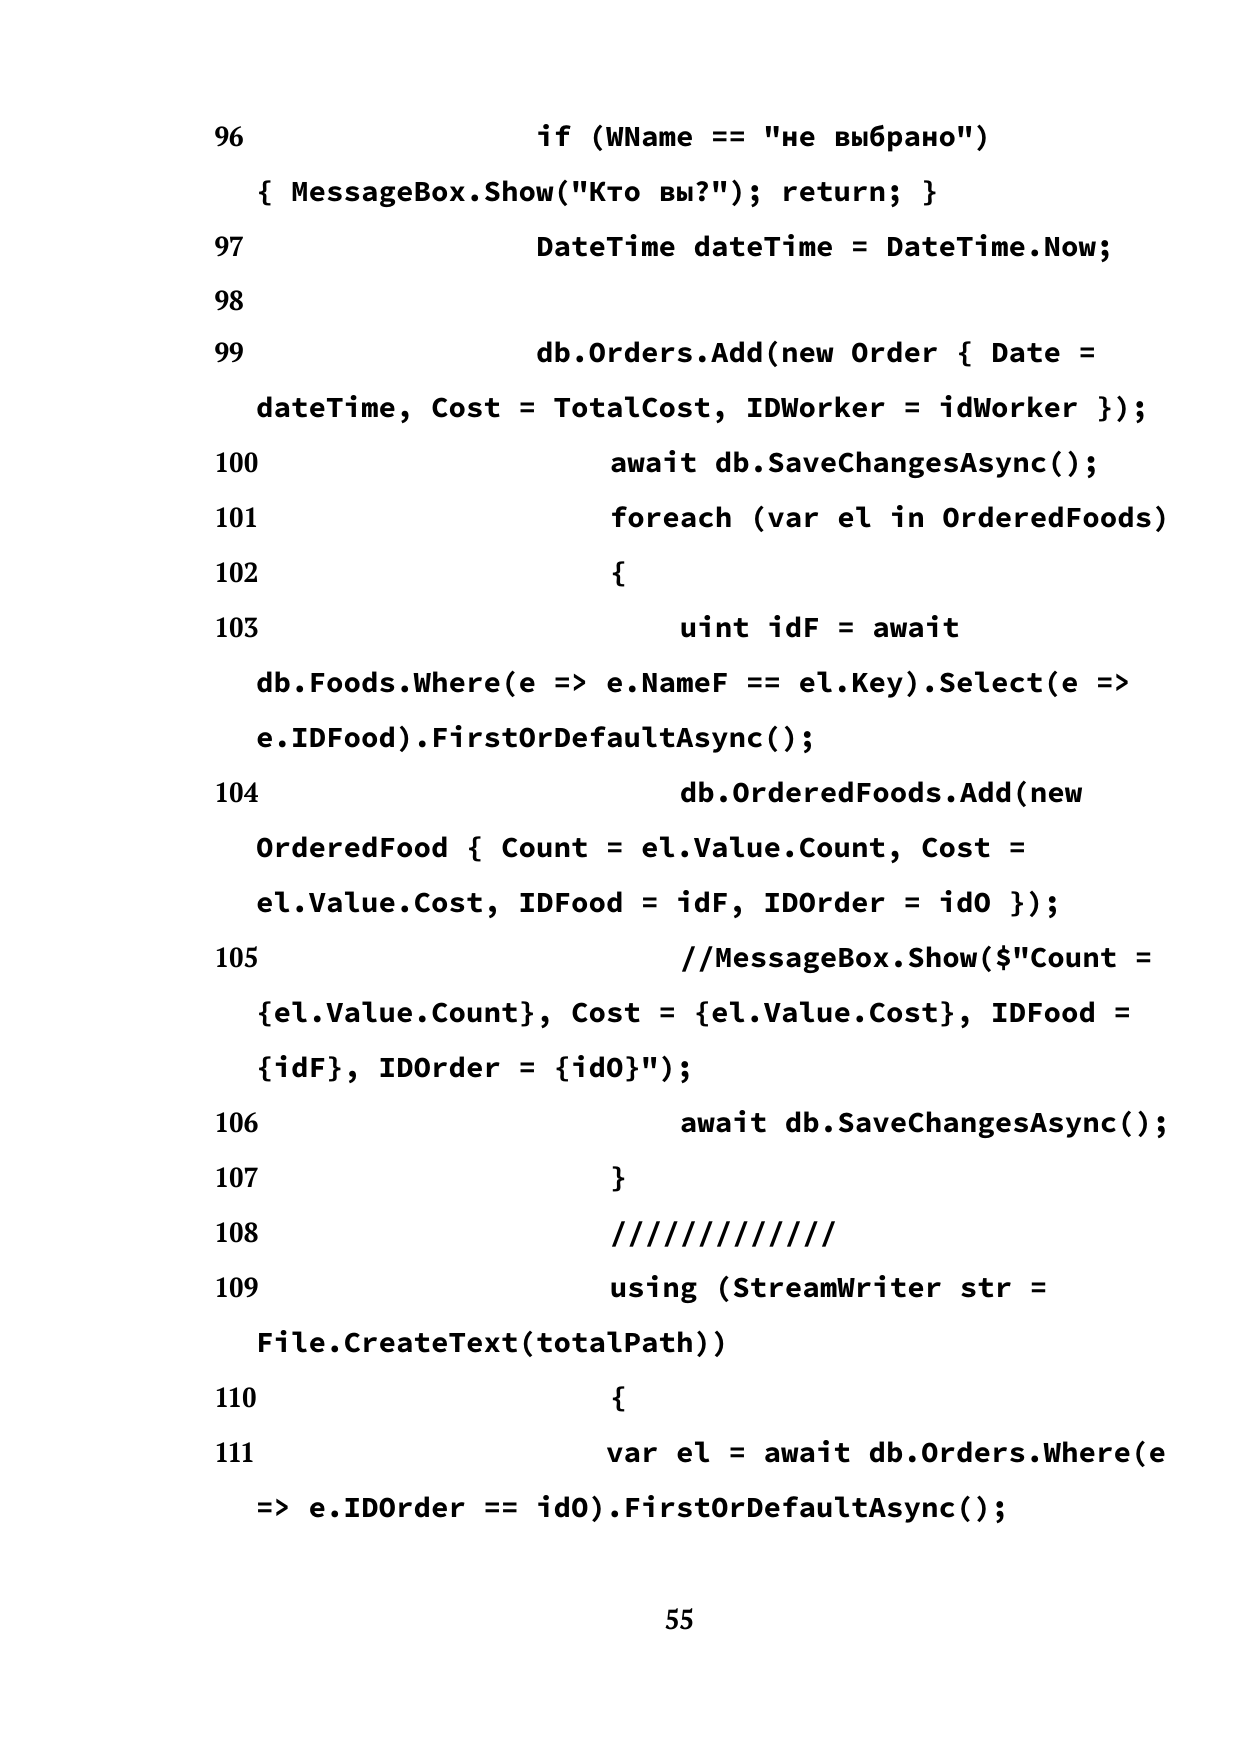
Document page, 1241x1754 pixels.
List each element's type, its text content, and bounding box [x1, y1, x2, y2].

list uint idF = await db.Foods.Where(e => e.NameF == el.Key).Select(e => e.IDFood).FirstOrDefaultAsync(); [214, 608, 1181, 755]
list //MessageBox.Show($"Count = {el.Value.Count}, Cost = {el.Value.Cost}, IDFood = {idF}, IDOrder = {idO}"); [214, 938, 1181, 1085]
list db.OrderedFoods.Add(new OrderedFood { Count = el.Value.Count, Cost = el.Value.Cost, IDFood = idF, IDOrder = idO }); [214, 773, 1181, 920]
list var el = await db.Orders.Where(e => e.IDOrder == idO).FirstOrDefaultAsync(); [214, 1433, 1181, 1525]
list if (WName == "не выбрано") { MessageBox.Show("Кто вы?"); return; } [214, 118, 1181, 210]
list foreach (var el in OrderedFoods) [214, 498, 1181, 535]
list DateTime dateTime = DateTime.Now; [214, 228, 1181, 265]
list using (StreamWriter str = File.CreateText(totalPath)) [214, 1268, 1181, 1360]
list ///////////// [214, 1213, 1181, 1250]
list await db.SaveChangesAsync(); [214, 443, 1181, 480]
list } [214, 1158, 1181, 1195]
list await db.SaveChangesAsync(); [214, 1103, 1181, 1140]
list { [214, 553, 1181, 590]
list db.Orders.Add(new Order { Date = dateTime, Cost = TotalCost, IDWorker = idWorker }); [214, 333, 1181, 425]
list { [214, 1378, 1181, 1415]
